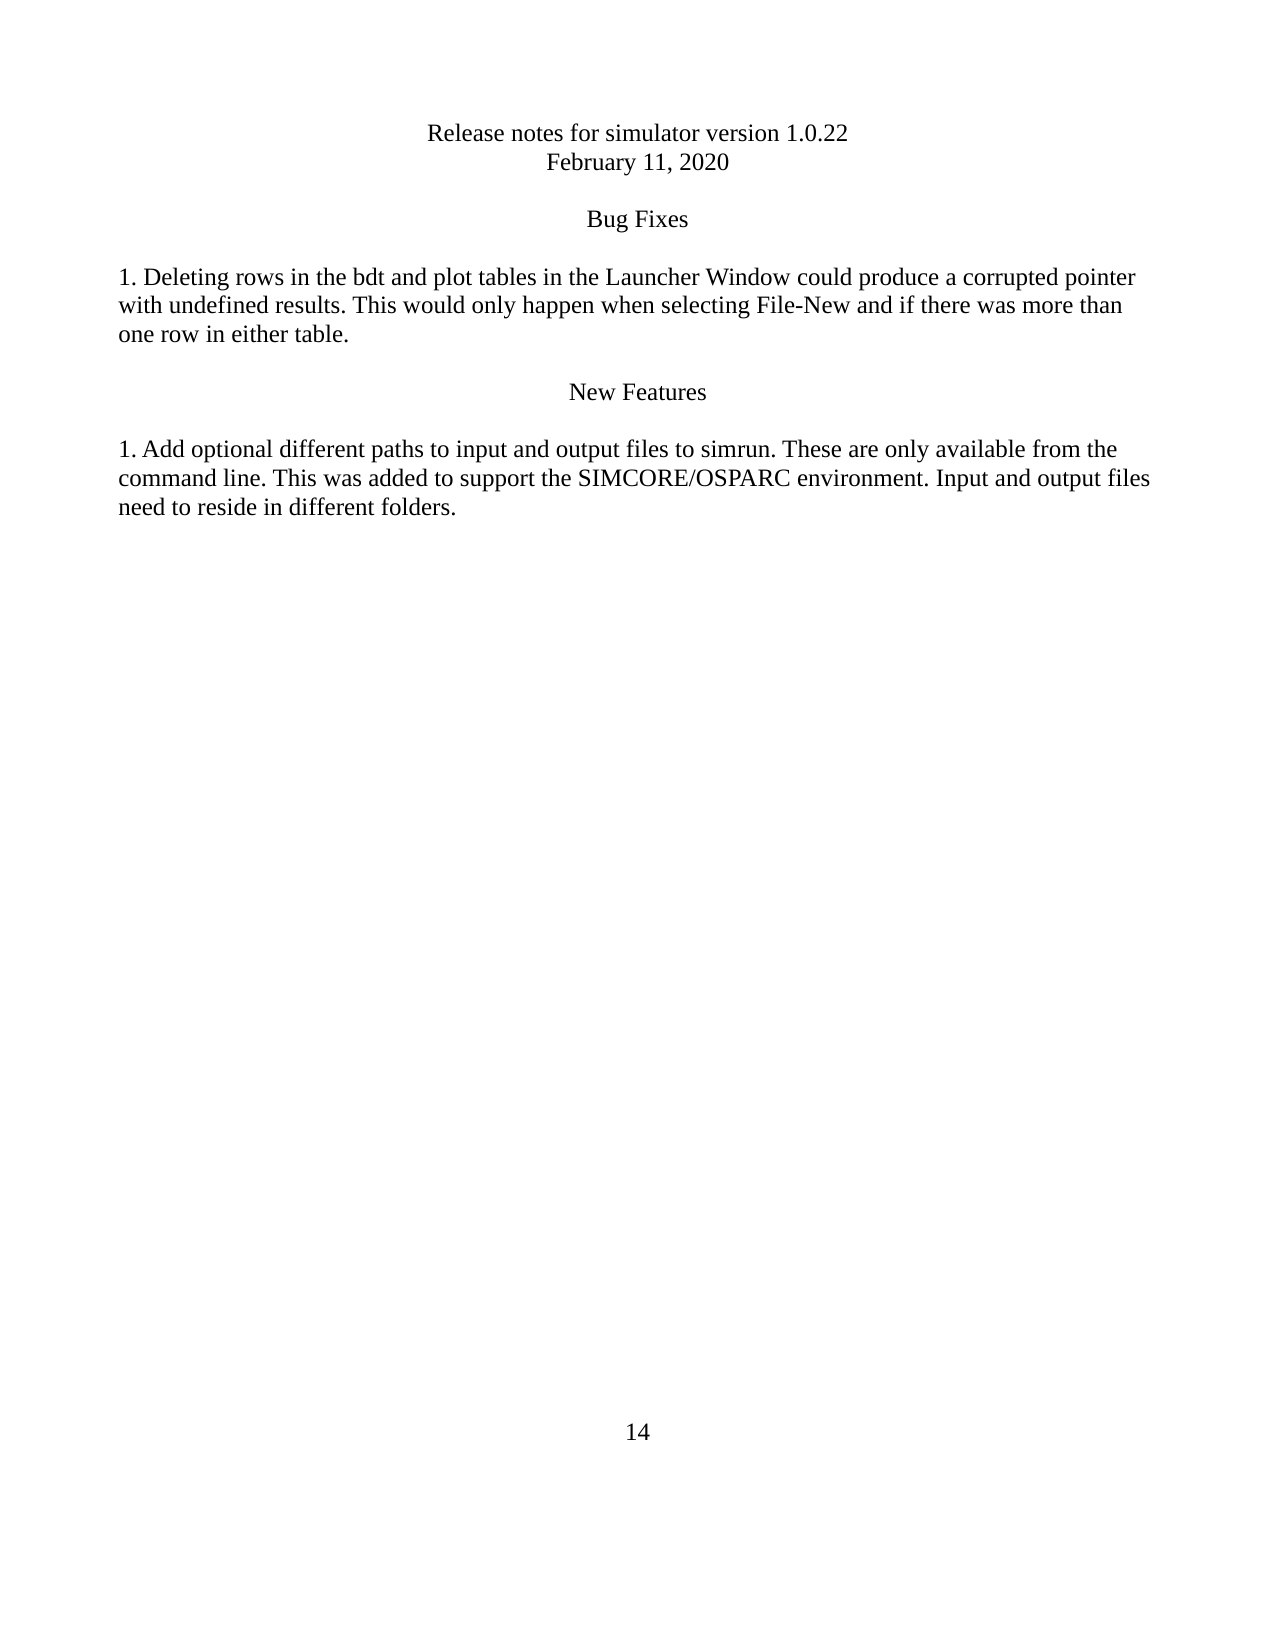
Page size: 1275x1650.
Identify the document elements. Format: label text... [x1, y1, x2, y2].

text 1. Deleting rows in the bdt and plot tables in the Launcher Window could produce a corrupted pointer with undefined results. This would only happen when selecting File-New and if there was more than one row in either table. [118, 262, 1157, 348]
text February 11, 2020 [118, 147, 1157, 176]
text Release notes for simulator version 1.0.22 [118, 118, 1157, 147]
text Bug Fixes [118, 204, 1157, 233]
text New Features [118, 377, 1157, 406]
text 1. Add optional different paths to input and output files to simrun. These are only available from the command line. This was added to support the SIMCORE/OSPARC environment. Input and output files need to reside in different folders. [118, 434, 1157, 521]
